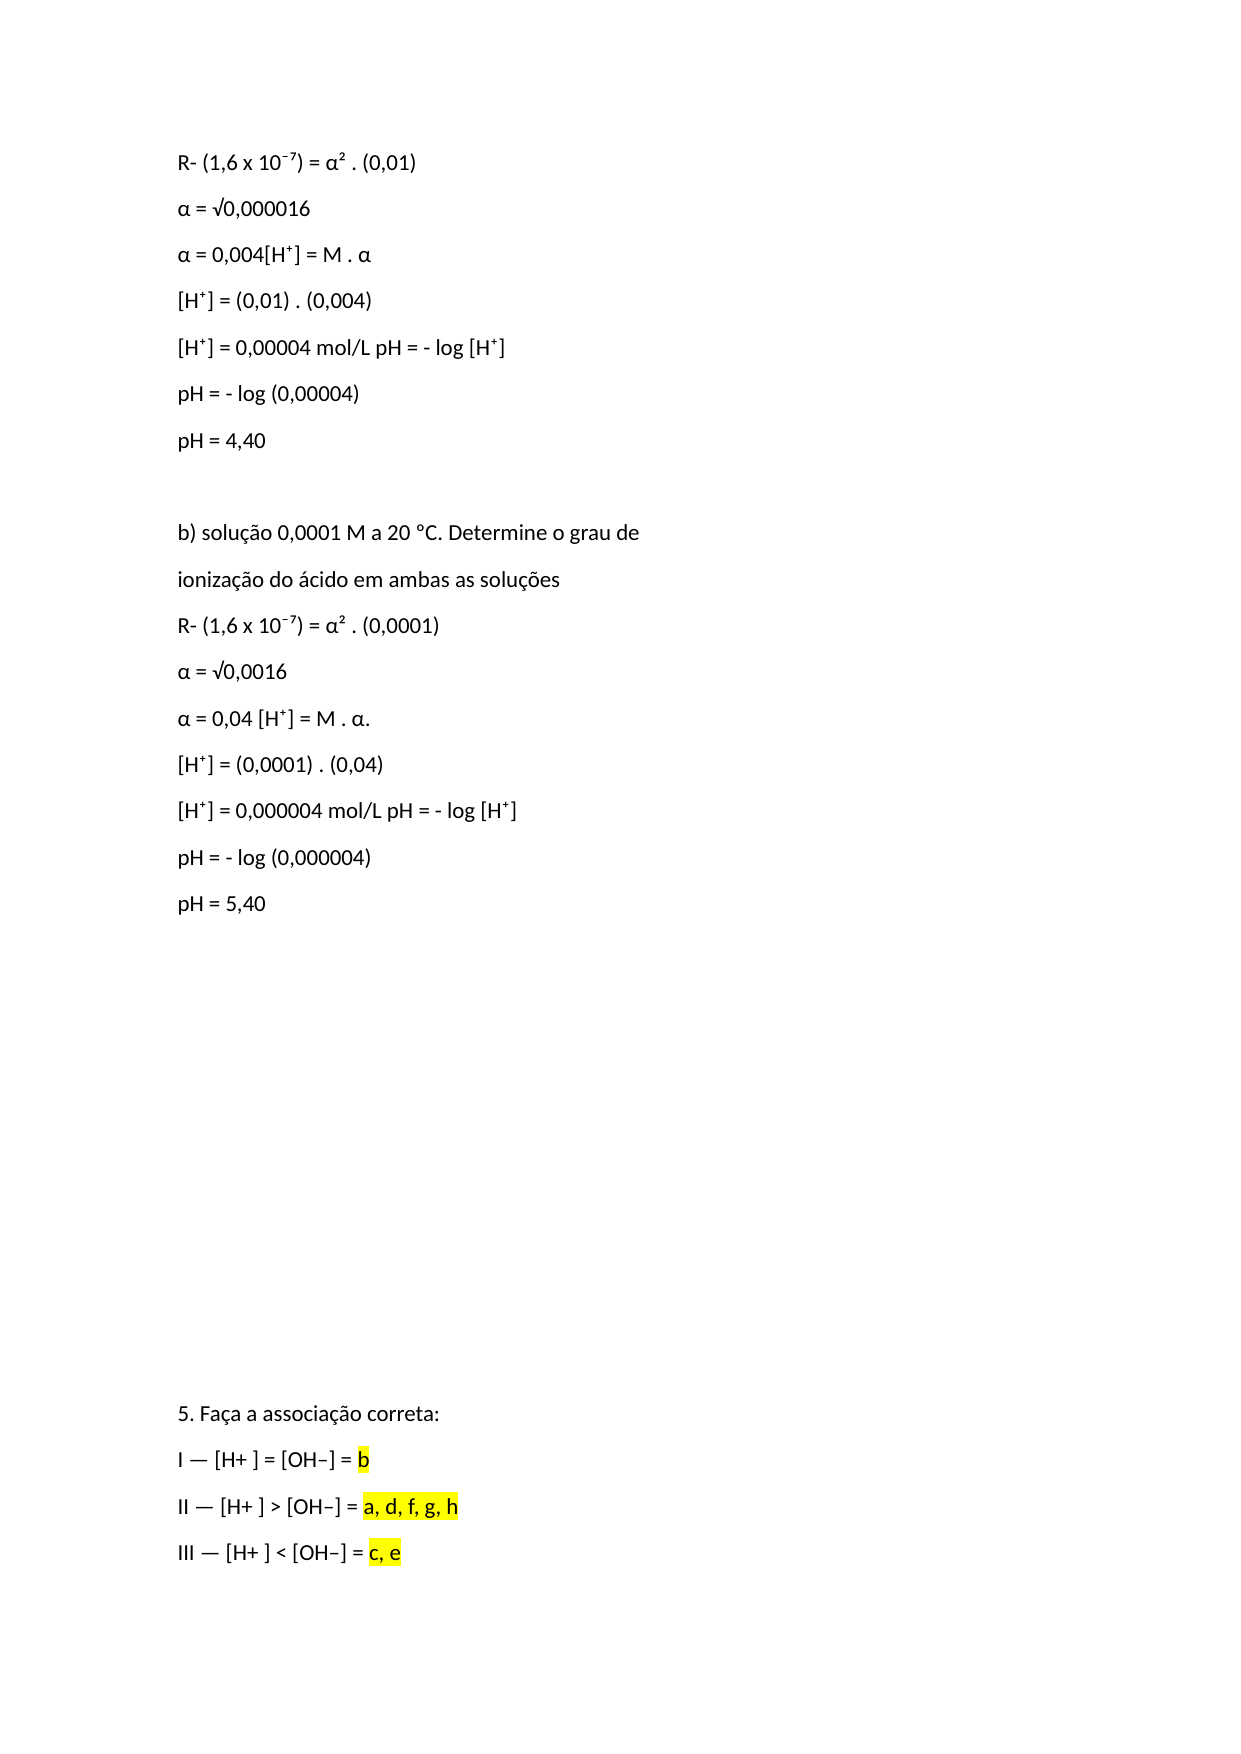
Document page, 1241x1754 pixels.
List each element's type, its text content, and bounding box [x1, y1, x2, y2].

text α = 0,04 [H⁺] = M . α. [177, 704, 1063, 732]
text R- (1,6 x 10⁻⁷) = α² . (0,01) [177, 148, 1063, 176]
text α = 0,004[H⁺] = M . α [177, 240, 1063, 268]
text pH = 5,40 [177, 889, 1063, 917]
text [H⁺] = (0,0001) . (0,04) [177, 750, 1063, 778]
text 5. Faça a associação correta: [177, 1399, 1063, 1427]
text pH = - log (0,000004) [177, 843, 1063, 871]
text I — [H+ ] = [OH–] = b [177, 1446, 1063, 1473]
text [H⁺] = 0,00004 mol/L pH = - log [H⁺] [177, 333, 1063, 361]
text [H⁺] = 0,000004 mol/L pH = - log [H⁺] [177, 797, 1063, 824]
text pH = 4,40 [177, 426, 1063, 454]
text b) solução 0,0001 M a 20 ºC. Determine o grau de [177, 518, 1063, 546]
text α = √0,000016 [177, 194, 1063, 222]
text pH = - log (0,00004) [177, 379, 1063, 407]
text R- (1,6 x 10⁻⁷) = α² . (0,0001) [177, 611, 1063, 639]
text III — [H+ ] < [OH–] = c, e [177, 1538, 1063, 1566]
text ionização do ácido em ambas as soluções [177, 565, 1063, 593]
text II — [H+ ] > [OH–] = a, d, f, g, h [177, 1492, 1063, 1520]
text α = √0,0016 [177, 657, 1063, 686]
text [H⁺] = (0,01) . (0,004) [177, 287, 1063, 315]
